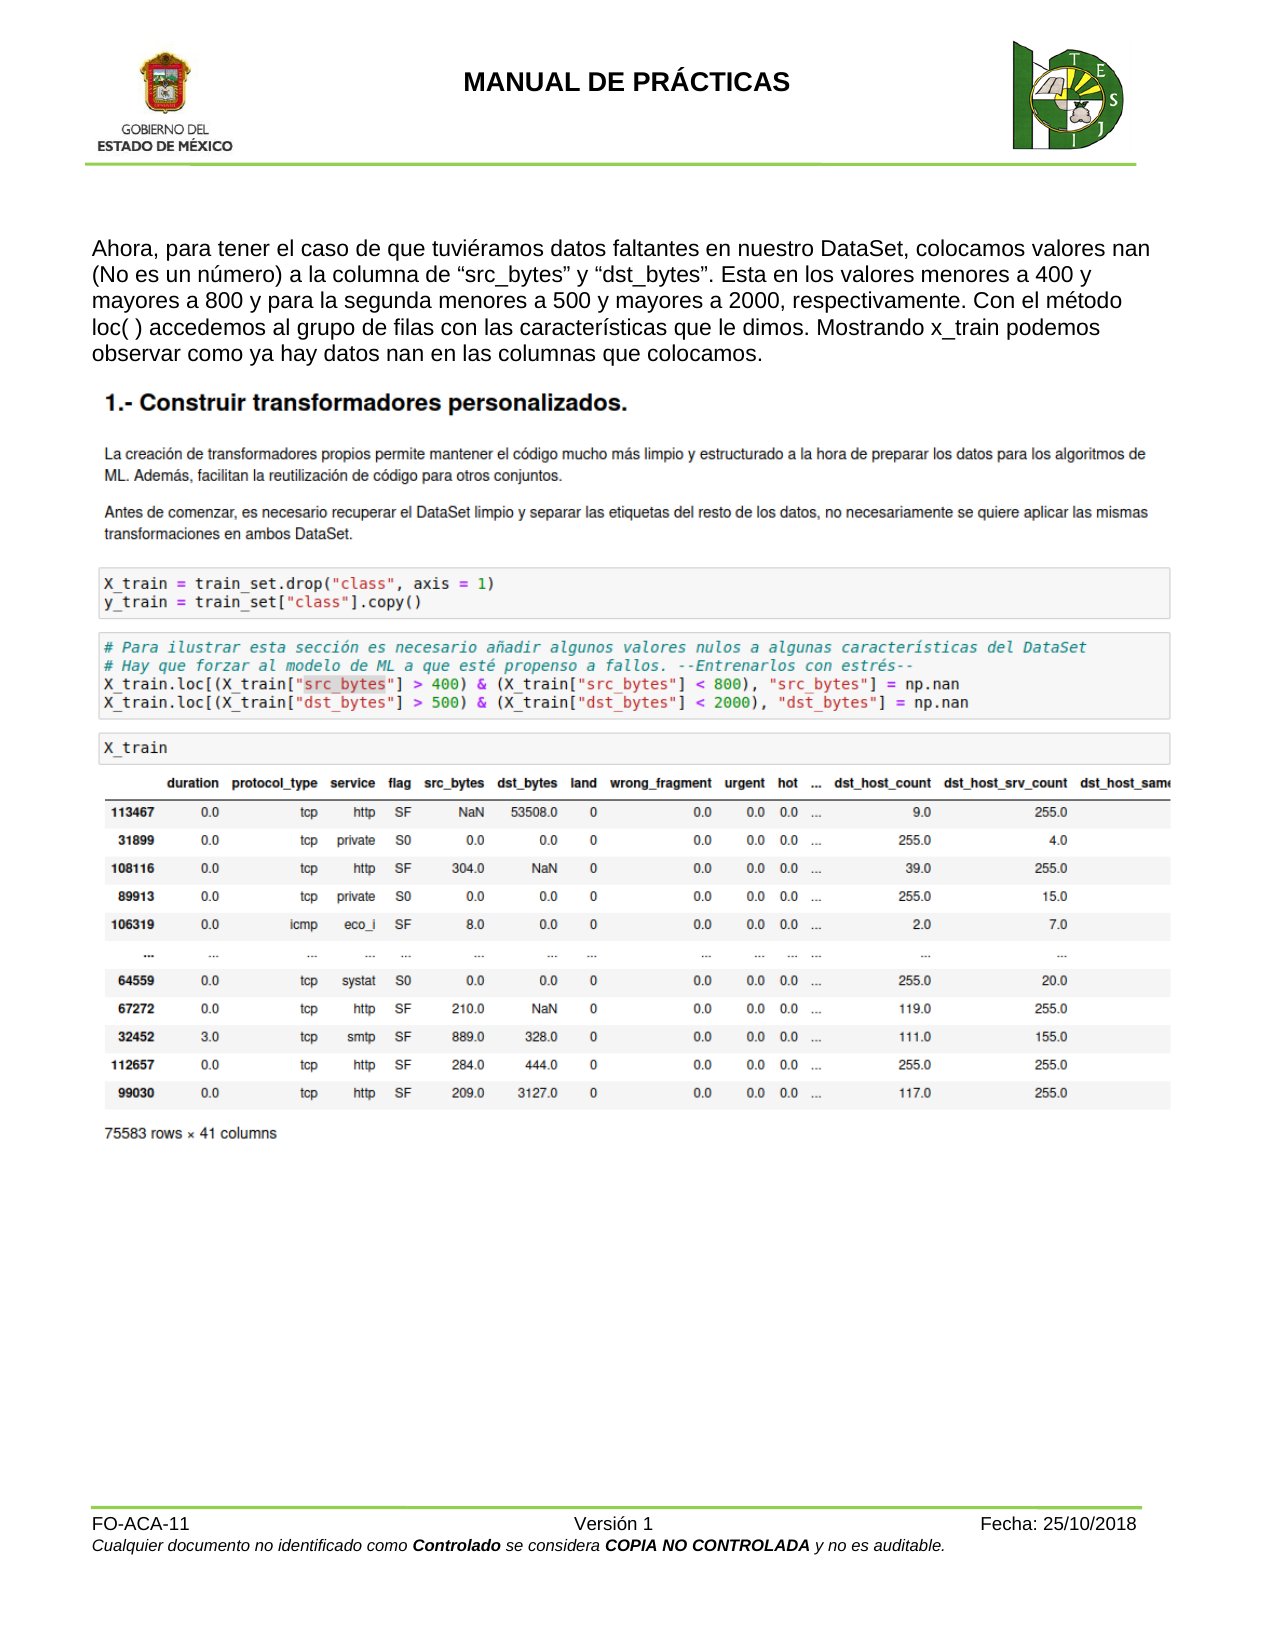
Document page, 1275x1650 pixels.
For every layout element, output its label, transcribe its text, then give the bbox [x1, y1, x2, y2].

picture [89, 41, 235, 160]
text Ahora, para tener el caso de que tuviéramos datos faltantes en nuestro DataSet, colocamos valores nan (No es un número) a la columna de “src_bytes” y “dst_bytes”. Esta en los valores menores a 400 y mayores a 800 y para la segunda menores a 500 y mayores a 2000, respectivamente. Con el método loc( ) accedemos al grupo de filas con las características que le dimos. Mostrando x_train podemos observar como ya hay datos nan en las columnas que colocamos. [92, 235, 1177, 387]
picture [1012, 40, 1130, 156]
picture [91, 387, 1177, 1144]
text [92, 1144, 1177, 1170]
